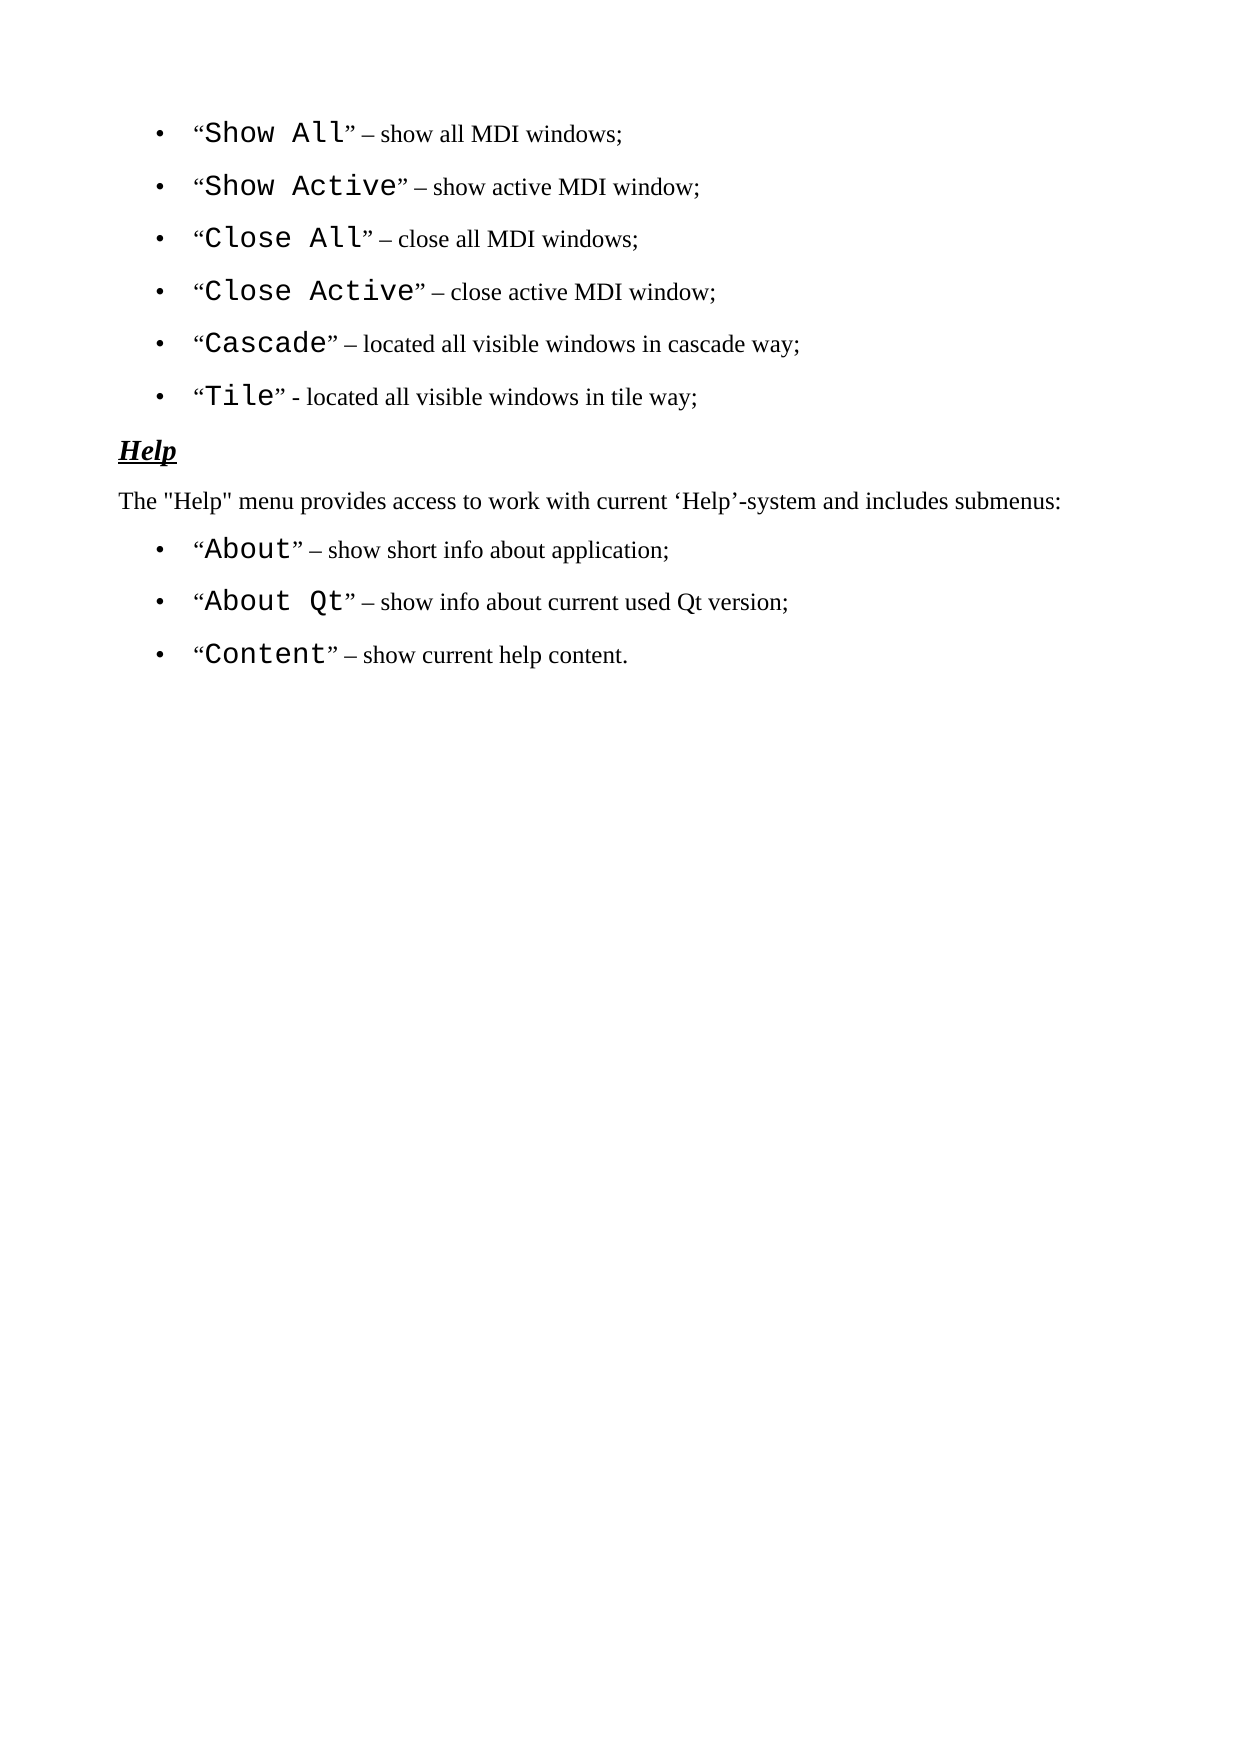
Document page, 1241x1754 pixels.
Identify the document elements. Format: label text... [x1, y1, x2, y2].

text Help [118, 433, 1122, 467]
list “Close Active” – close active MDI window; [156, 276, 1122, 309]
list “Show Active” – show active MDI window; [156, 171, 1122, 204]
list “About Qt” – show info about current used Qt version; [156, 586, 1122, 619]
list “Tile” - located all visible windows in tile way; [156, 381, 1122, 414]
list “Close All” – close all MDI windows; [156, 223, 1122, 256]
list “Show All” – show all MDI windows; [156, 118, 1122, 151]
list “Content” – show current help content. [156, 639, 1122, 672]
list “Cascade” – located all visible windows in cascade way; [156, 328, 1122, 361]
list “About” – show short info about application; [156, 534, 1122, 567]
text The "Help" menu provides access to work with current ‘Help’-system and includes submenus: [118, 486, 1122, 515]
